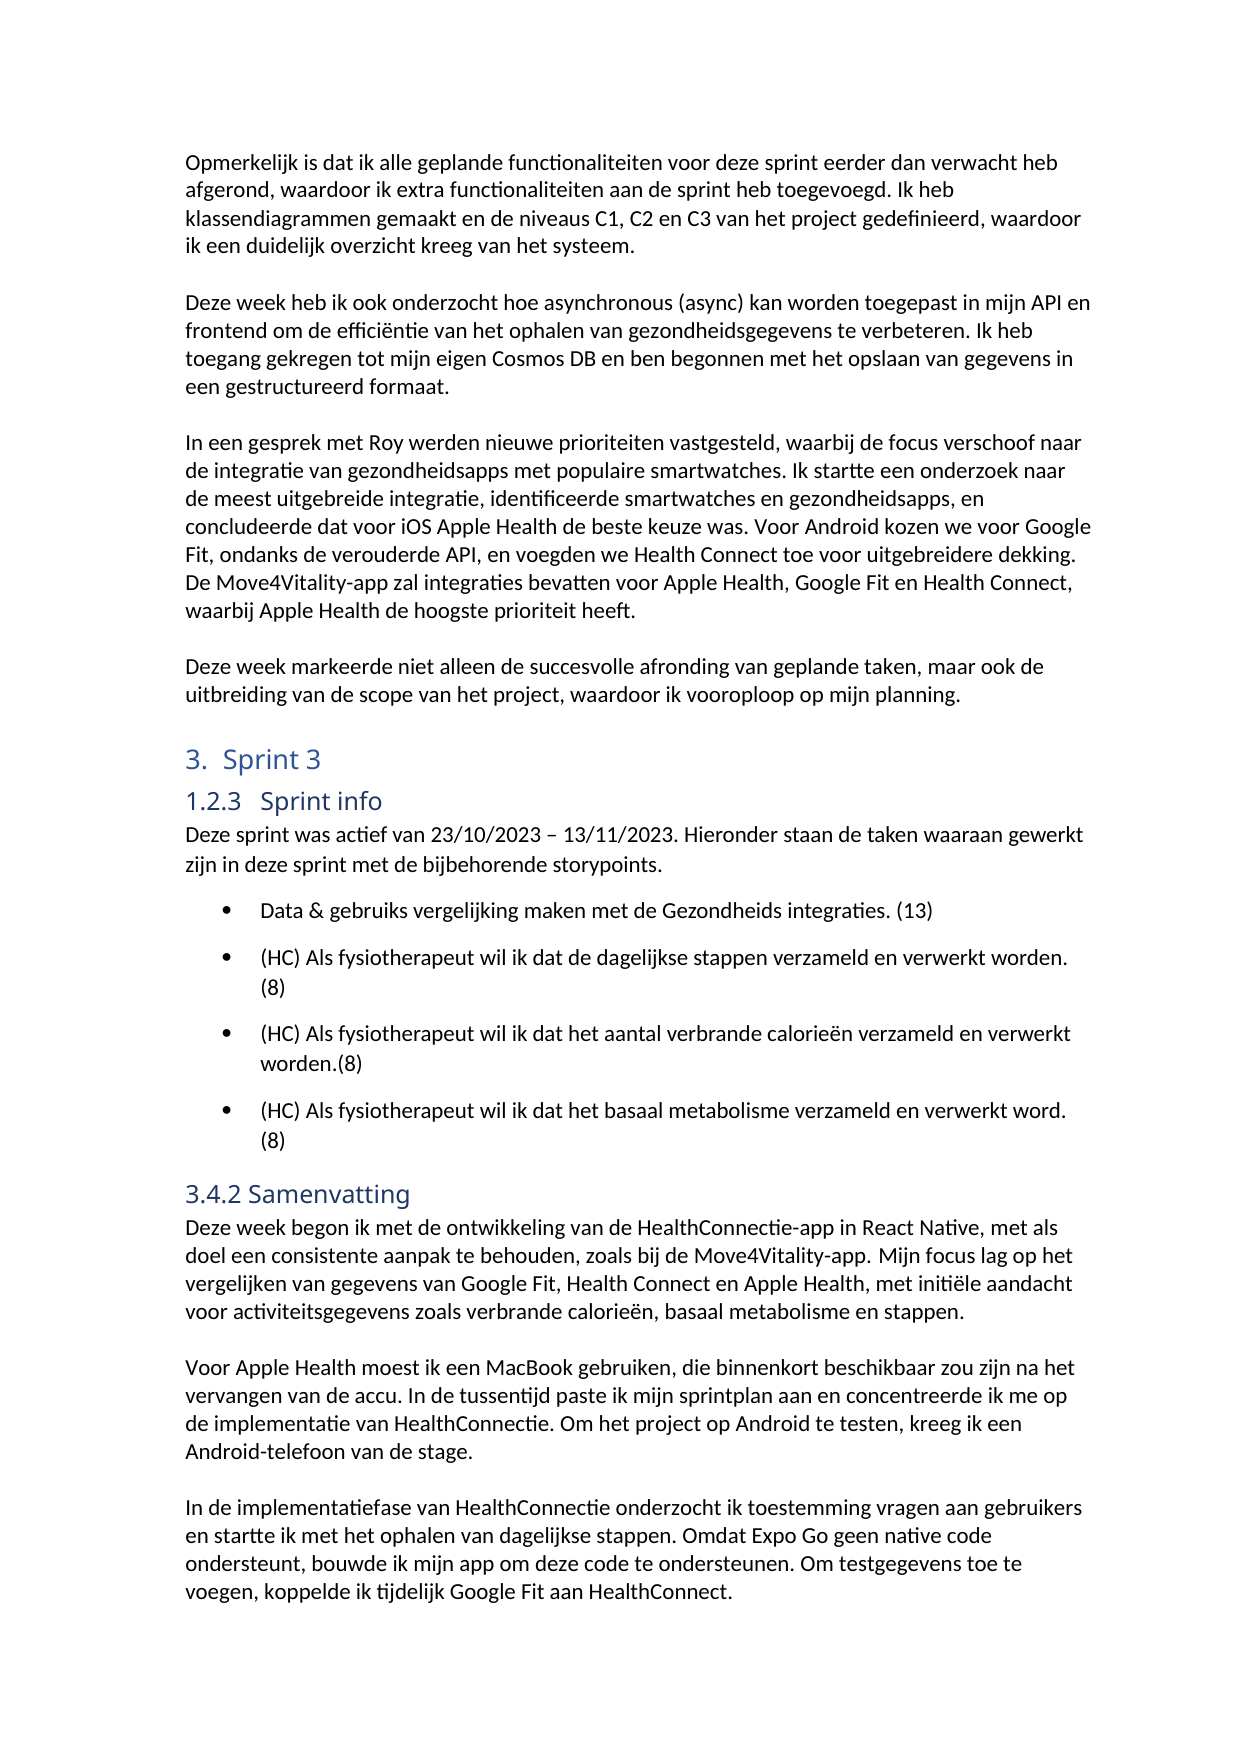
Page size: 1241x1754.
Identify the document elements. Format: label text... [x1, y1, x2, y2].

list Data & gebruiks vergelijking maken met de Gezondheids integraties. (13) [223, 897, 1093, 924]
text Voor Apple Health moest ik een MacBook gebruiken, die binnenkort beschikbaar zou zijn na het vervangen van de accu. In de tussentijd paste ik mijn sprintplan aan en concentreerde ik me op de implementatie van HealthConnectie. Om het project op Android te testen, kreeg ik een Android-telefoon van de stage. [185, 1353, 1093, 1465]
text Deze sprint was actief van 23/10/2023 – 13/11/2023. Hieronder staan de taken waaraan gewerkt zijn in deze sprint met de bijbehorende storypoints. [185, 820, 1093, 878]
text Deze week markeerde niet alleen de succesvolle afronding van geplande taken, maar ook de uitbreiding van de scope van het project, waardoor ik vooroploop op mijn planning. [185, 652, 1093, 708]
text In een gesprek met Roy werden nieuwe prioriteiten vastgesteld, waarbij de focus verschoof naar de integratie van gezondheidsapps met populaire smartwatches. Ik startte een onderzoek naar de meest uitgebreide integratie, identificeerde smartwatches en gezondheidsapps, en concludeerde dat voor iOS Apple Health de beste keuze was. Voor Android kozen we voor Google Fit, ondanks de verouderde API, en voegden we Health Connect toe voor uitgebreidere dekking. De Move4Vitality-app zal integraties bevatten voor Apple Health, Google Fit en Health Connect, waarbij Apple Health de hoogste prioriteit heeft. [185, 428, 1093, 624]
text Deze week heb ik ook onderzocht hoe asynchronous (async) kan worden toegepast in mijn API en frontend om de efficiëntie van het ophalen van gezondheidsgegevens te verbeteren. Ik heb toegang gekregen tot mijn eigen Cosmos DB en ben begonnen met het opslaan van gegevens in een gestructureerd formaat. [185, 288, 1093, 400]
list (HC) Als fysiotherapeut wil ik dat het basaal metabolisme verzameld en verwerkt word.(8) [223, 1096, 1093, 1154]
list (HC) Als fysiotherapeut wil ik dat het aantal verbrande calorieën verzameld en verwerkt worden.(8) [223, 1019, 1093, 1077]
subtitle 3.4.2 Samenvatting [185, 1177, 1093, 1211]
text Opmerkelijk is dat ik alle geplande functionaliteiten voor deze sprint eerder dan verwacht heb afgerond, waardoor ik extra functionaliteiten aan de sprint heb toegevoegd. Ik heb klassendiagrammen gemaakt en de niveaus C1, C2 en C3 van het project gedefinieerd, waardoor ik een duidelijk overzicht kreeg van het systeem. [185, 148, 1093, 260]
text Deze week begon ik met de ontwikkeling van de HealthConnectie-app in React Native, met als doel een consistente aanpak te behouden, zoals bij de Move4Vitality-app. Mijn focus lag op het vergelijken van gegevens van Google Fit, Health Connect en Apple Health, met initiële aandacht voor activiteitsgegevens zoals verbrande calorieën, basaal metabolisme en stappen. [185, 1213, 1093, 1325]
subtitle Sprint info [185, 784, 1093, 818]
list (HC) Als fysiotherapeut wil ik dat de dagelijkse stappen verzameld en verwerkt worden.(8) [223, 943, 1093, 1001]
subtitle Sprint 3 [185, 740, 1093, 777]
text In de implementatiefase van HealthConnectie onderzocht ik toestemming vragen aan gebruikers en startte ik met het ophalen van dagelijkse stappen. Omdat Expo Go geen native code ondersteunt, bouwde ik mijn app om deze code te ondersteunen. Om testgegevens toe te voegen, koppelde ik tijdelijk Google Fit aan HealthConnect. [185, 1493, 1093, 1605]
